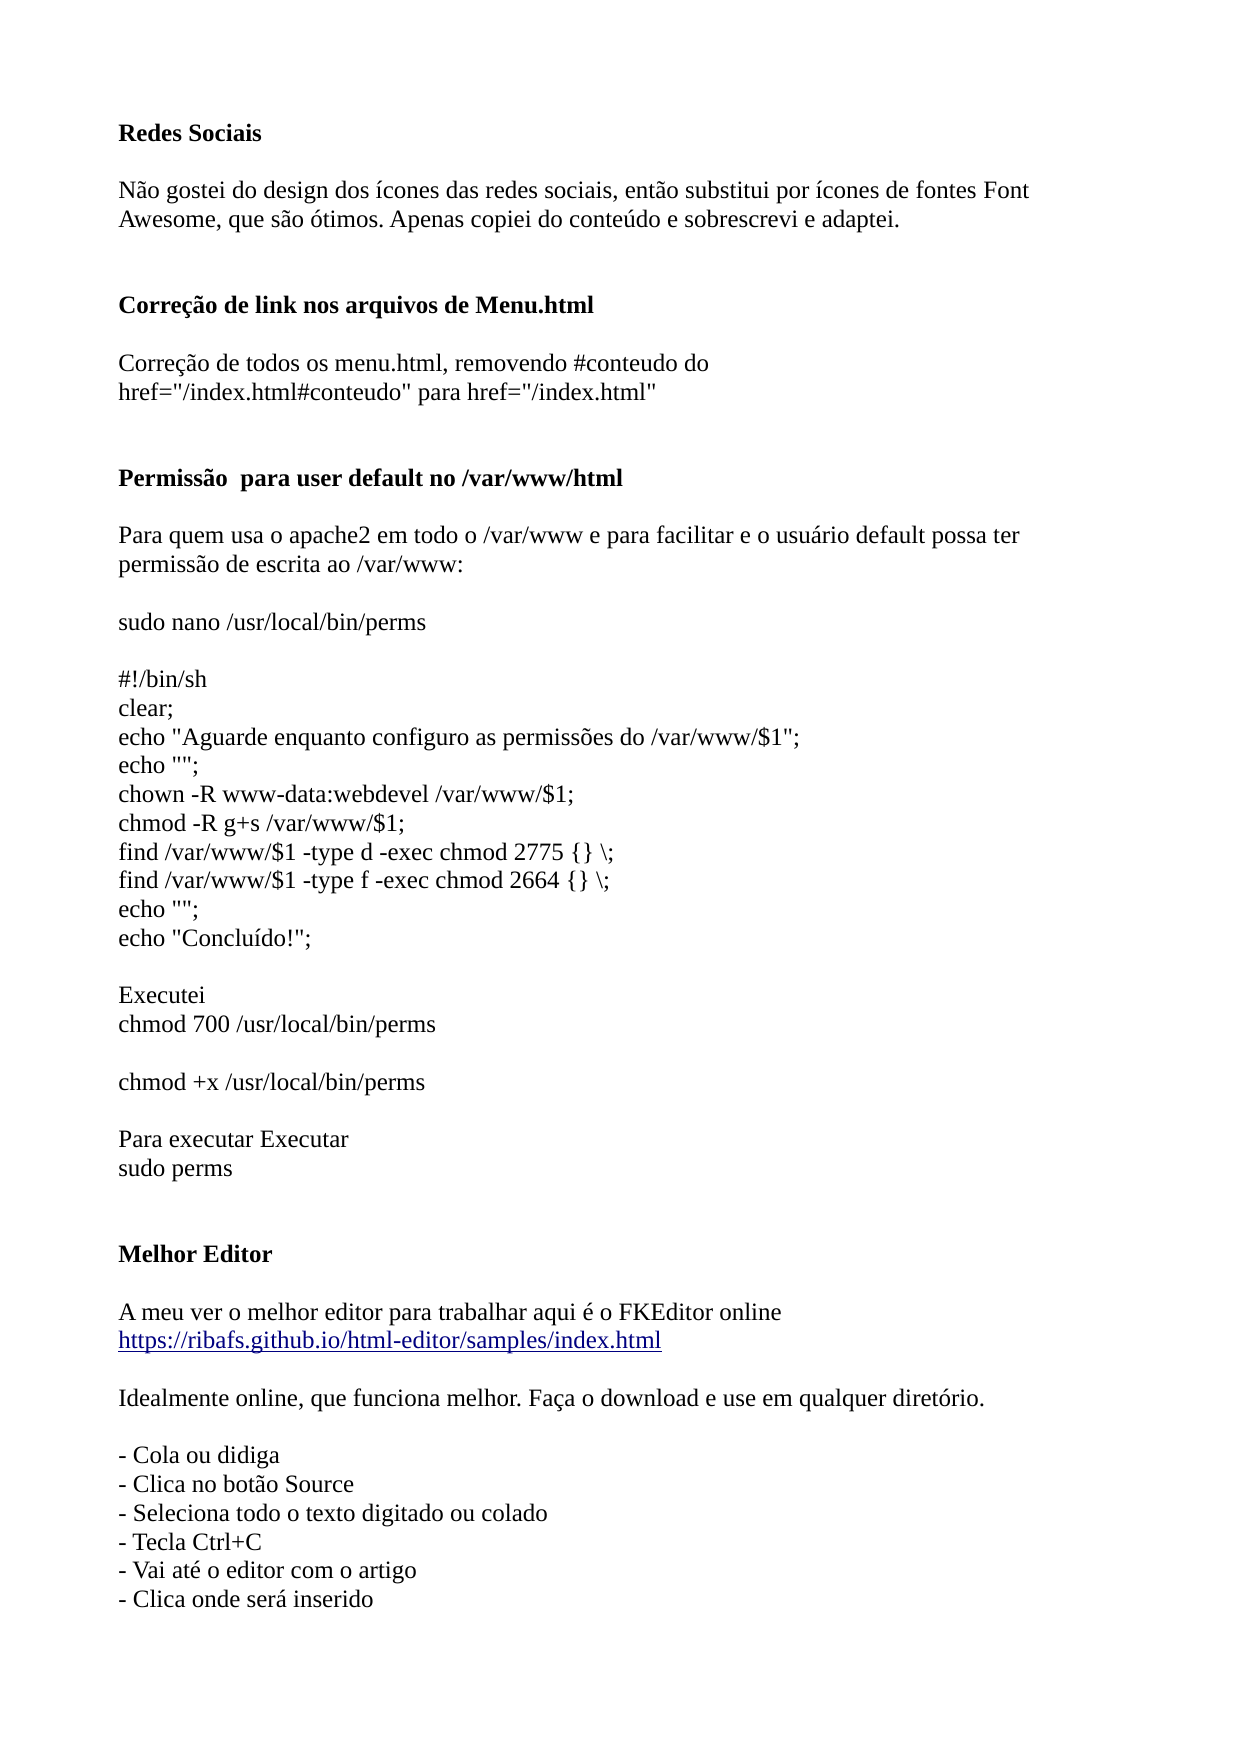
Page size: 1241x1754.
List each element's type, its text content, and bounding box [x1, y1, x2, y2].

text - Seleciona todo o texto digitado ou colado [118, 1498, 1122, 1527]
text https://ribafs.github.io/html-editor/samples/index.html [118, 1326, 1122, 1354]
text Permissão para user default no /var/www/html [118, 463, 1122, 492]
text echo "Concluído!"; [118, 923, 1122, 952]
text - Vai até o editor com o artigo [118, 1556, 1122, 1584]
text Correção de link nos arquivos de Menu.html [118, 291, 1122, 319]
text chmod -R g+s /var/www/$1; [118, 808, 1122, 837]
text echo ""; [118, 751, 1122, 779]
text Não gostei do design dos ícones das redes sociais, então substitui por ícones de fontes Font Awesome, que são ótimos. Apenas copiei do conteúdo e sobrescrevi e adaptei. [118, 176, 1122, 233]
text - Clica onde será inserido [118, 1584, 1122, 1613]
text sudo nano /usr/local/bin/perms [118, 607, 1122, 636]
text Redes Sociais [118, 118, 1122, 147]
text chmod +x /usr/local/bin/perms [118, 1067, 1122, 1096]
text Para executar Executar [118, 1124, 1122, 1153]
text find /var/www/$1 -type d -exec chmod 2775 {} \; [118, 837, 1122, 866]
text - Clica no botão Source [118, 1469, 1122, 1498]
text chown -R www-data:webdevel /var/www/$1; [118, 779, 1122, 808]
text #!/bin/sh [118, 664, 1122, 693]
text Idealmente online, que funciona melhor. Faça o download e use em qualquer diretório. [118, 1383, 1122, 1412]
text find /var/www/$1 -type f -exec chmod 2664 {} \; [118, 866, 1122, 894]
text A meu ver o melhor editor para trabalhar aqui é o FKEditor online [118, 1297, 1122, 1326]
text Para quem usa o apache2 em todo o /var/www e para facilitar e o usuário default possa ter permissão de escrita ao /var/www: [118, 521, 1122, 578]
text href="/index.html#conteudo" para href="/index.html" [118, 377, 1122, 406]
text chmod 700 /usr/local/bin/perms [118, 1009, 1122, 1038]
text clear; [118, 693, 1122, 722]
text - Tecla Ctrl+C [118, 1527, 1122, 1556]
text Executei [118, 981, 1122, 1009]
text Melhor Editor [118, 1239, 1122, 1268]
text - Cola ou didiga [118, 1441, 1122, 1469]
text Correção de todos os menu.html, removendo #conteudo do [118, 348, 1122, 377]
text echo "Aguarde enquanto configuro as permissões do /var/www/$1"; [118, 722, 1122, 751]
text echo ""; [118, 894, 1122, 923]
text sudo perms [118, 1153, 1122, 1182]
